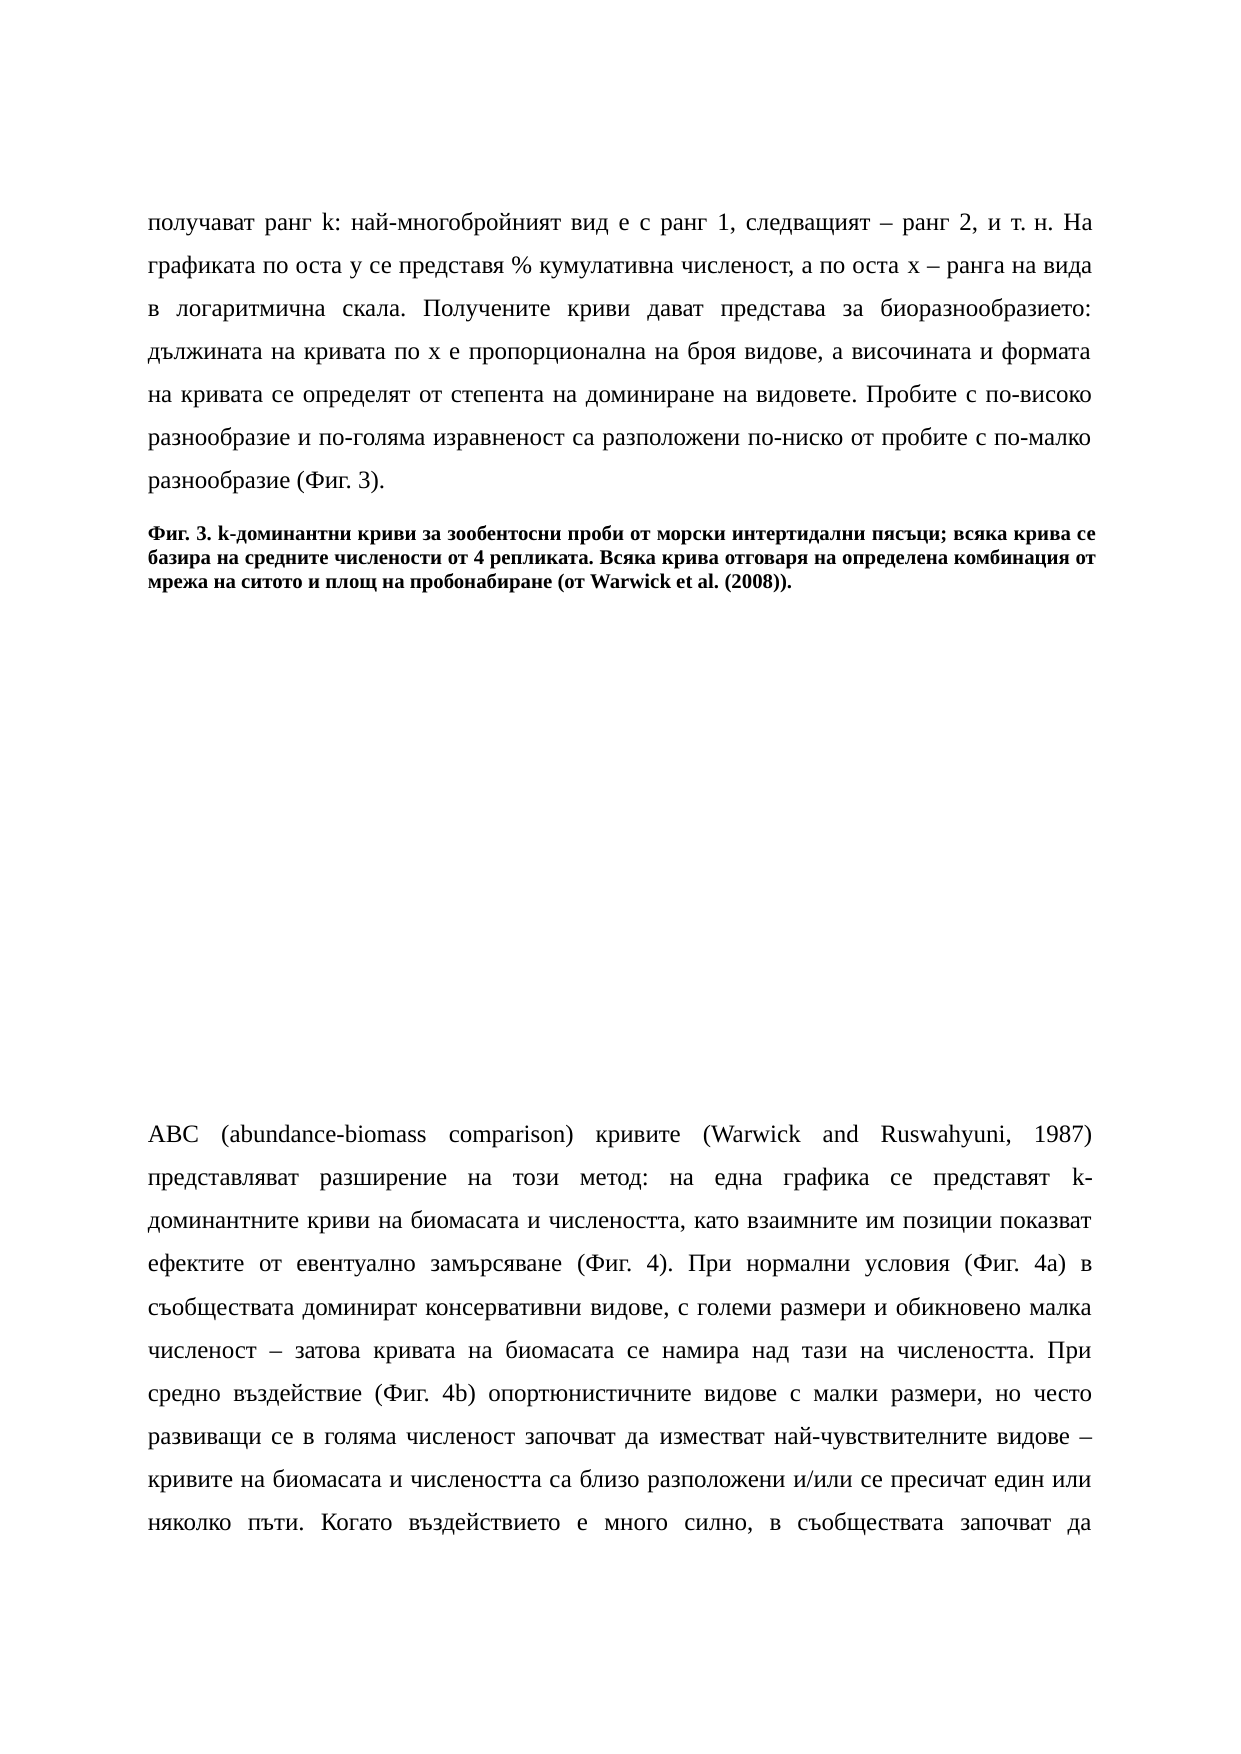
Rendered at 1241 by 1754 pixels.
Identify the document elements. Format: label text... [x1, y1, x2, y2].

text получават ранг k: най-многобройният вид е с ранг 1, следващият – ранг 2, и т. н. На графиката по оста y се представя % кумулативна численост, а по оста x – ранга на вида в логаритмична скала. Получените криви дават представа за биоразнообразието: дължината на кривата по х е пропорционална на броя видове, а височината и формата на кривата се определят от степента на доминиране на видовете. Пробите с по-високо разнообразие и по-голяма изравненост са разположени по-ниско от пробите с по-малко разнообразие (Фиг. 3). [148, 207, 1093, 494]
text Фиг. 3. k-доминантни криви за зообентосни проби от морски интертидални пясъци; всяка крива се базира на средните числености от 4 репликата. Всяка крива отговаря на определена комбинация от мрежа на ситото и площ на пробонабиране (от Warwick et al. (2008)). [148, 521, 1097, 593]
text ABC (abundance-biomass comparison) кривите (Warwick and Ruswahyuni, 1987) представляват разширение на този метод: на една графика се представят k-доминантните криви на биомасата и числеността, като взаимните им позиции показват ефектите от евентуално замърсяване (Фиг. 4). При нормални условия (Фиг. 4а) в съобществата доминират консервативни видове, с големи размери и обикновено малка численост – затова кривата на биомасата се намира над тази на числеността. При средно въздействие (Фиг. 4b) опортюнистичните видове с малки размери, но често развиващи се в голяма численост започват да изместват най-чувствителните видове – кривите на биомасата и числеността са близо разположени и/или се пресичат един или няколко пъти. Когато въздействието е много силно, в съобществата започват да [148, 1119, 1093, 1536]
